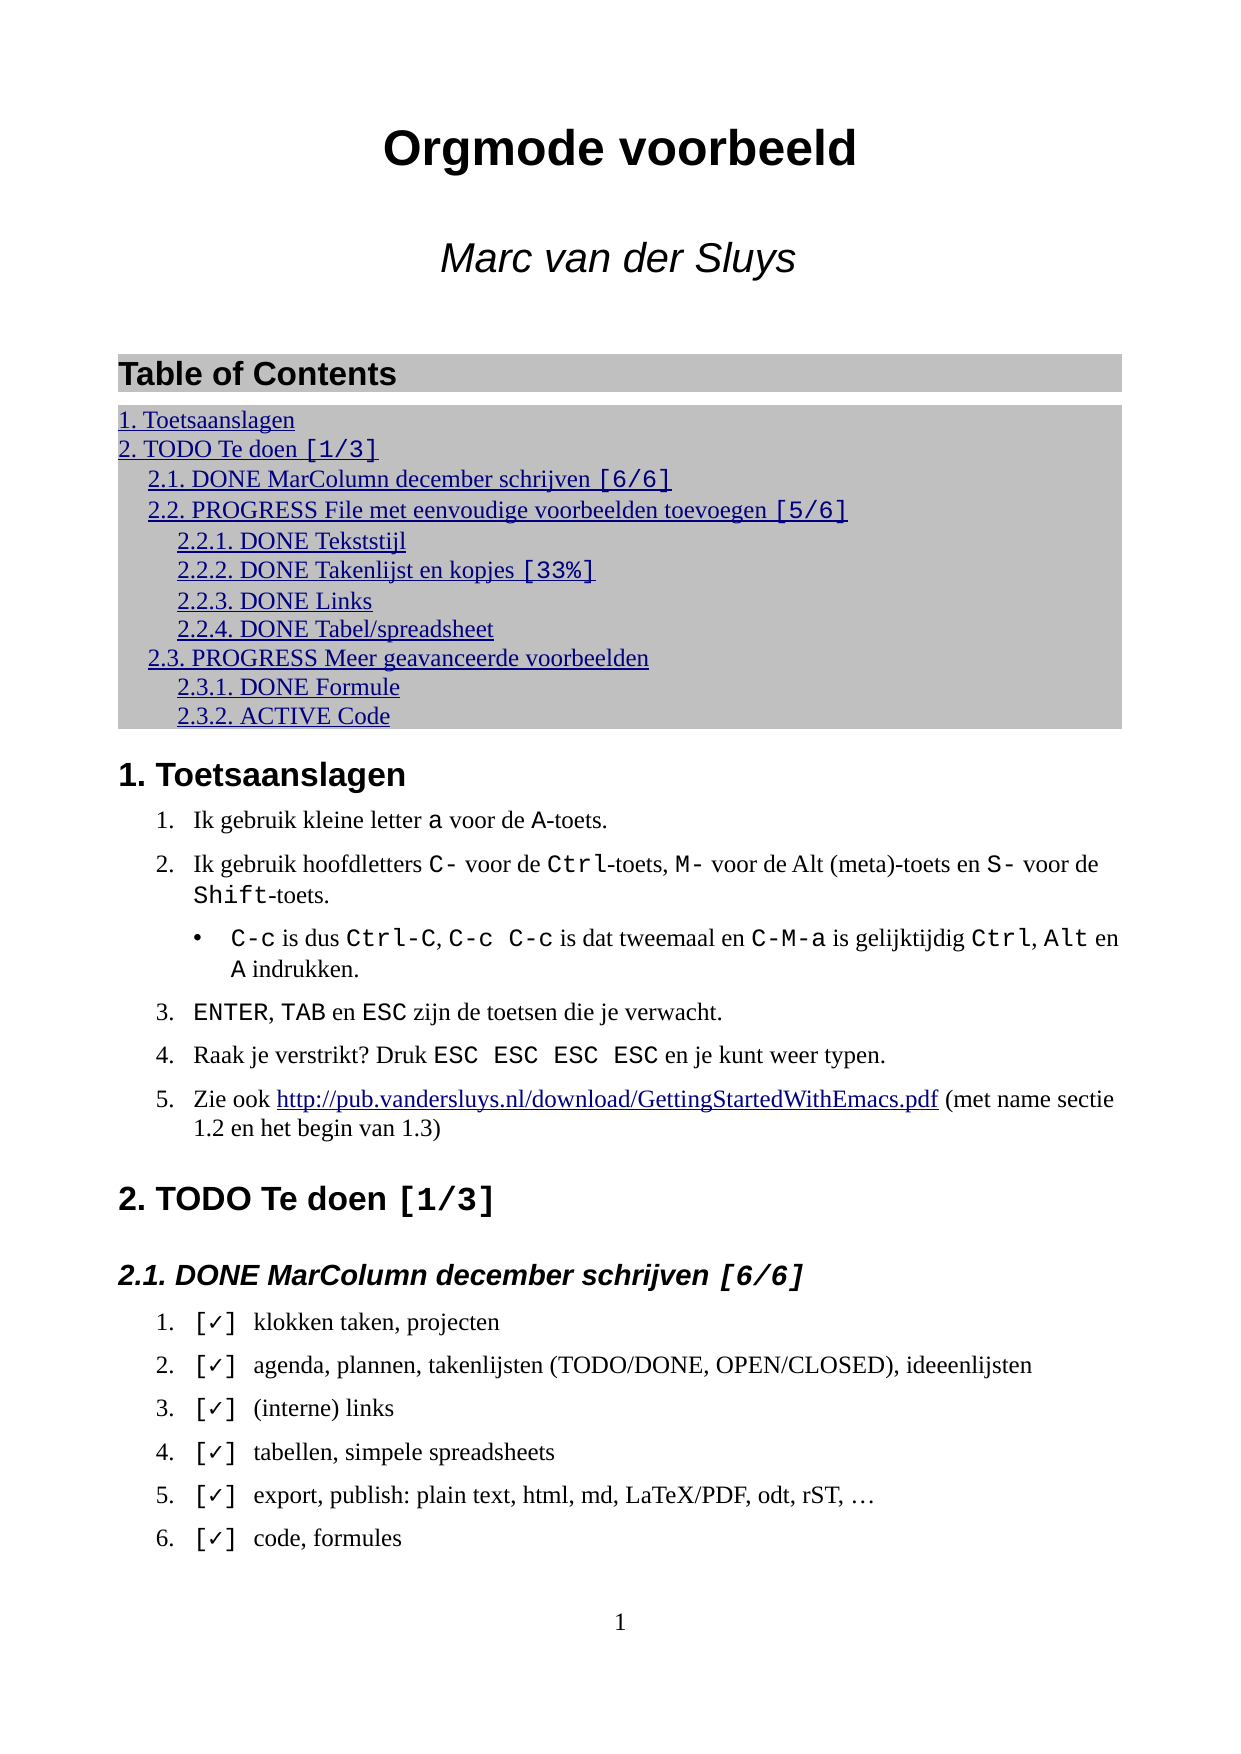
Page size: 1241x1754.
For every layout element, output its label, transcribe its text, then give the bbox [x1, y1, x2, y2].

subtitle DONE MarColumn december schrijven [6/6] [118, 1258, 1122, 1294]
subtitle TODO Te doen [1/3] [118, 1179, 1122, 1221]
list [✓] tabellen, simpele spreadsheets [156, 1437, 1122, 1468]
subtitle Marc van der Sluys [118, 233, 1122, 281]
list [✓] (interne) links [156, 1393, 1122, 1424]
text 2. TODO Te doen [1/3] [118, 434, 1122, 464]
text 2.2.2. DONE Takenlijst en kopjes [33%] [177, 555, 1122, 586]
list Ik gebruik kleine letter a voor de A-toets. [156, 806, 1122, 836]
list [✓] klokken taken, projecten [156, 1307, 1122, 1338]
text 2.2.1. DONE Tekststijl [177, 526, 1122, 555]
list Zie ook http://pub.vandersluys.nl/download/GettingStartedWithEmacs.pdf (met name sectie 1.2 en het begin van 1.3) [156, 1084, 1122, 1141]
text 2.1. DONE MarColumn december schrijven [6/6] [148, 464, 1122, 495]
text 2.2.4. DONE Tabel/spreadsheet [177, 614, 1122, 643]
subtitle Toetsaanslagen [118, 754, 1122, 793]
subtitle Table of Contents [118, 354, 1122, 392]
list [✓] code, formules [156, 1523, 1122, 1554]
list ENTER, TAB en ESC zijn de toetsen die je verwacht. [156, 997, 1122, 1028]
text 2.3.1. DONE Formule [177, 672, 1122, 701]
text 2.3.2. ACTIVE Code [177, 701, 1122, 729]
list Raak je verstrikt? Druk ESC ESC ESC ESC en je kunt weer typen. [156, 1041, 1122, 1071]
text 1. Toetsaanslagen [118, 405, 1122, 434]
list C-c is dus Ctrl-C, C-c C-c is dat tweemaal en C-M-a is gelijktijdig Ctrl, Alt en A indrukken. [193, 923, 1122, 985]
text 2.3. PROGRESS Meer geavanceerde voorbeelden [148, 643, 1122, 672]
list Ik gebruik hoofdletters C- voor de Ctrl-toets, M- voor de Alt (meta)-toets en S- voor de Shift-toets. [156, 849, 1122, 911]
list [✓] export, publish: plain text, html, md, LaTeX/PDF, odt, rST, … [156, 1480, 1122, 1511]
text 2.2. PROGRESS File met eenvoudige voorbeelden toevoegen [5/6] [148, 495, 1122, 526]
list [✓] agenda, plannen, takenlijsten (TODO/DONE, OPEN/CLOSED), ideeenlijsten [156, 1350, 1122, 1381]
text 2.2.3. DONE Links [177, 586, 1122, 614]
title Orgmode voorbeeld [118, 118, 1122, 176]
